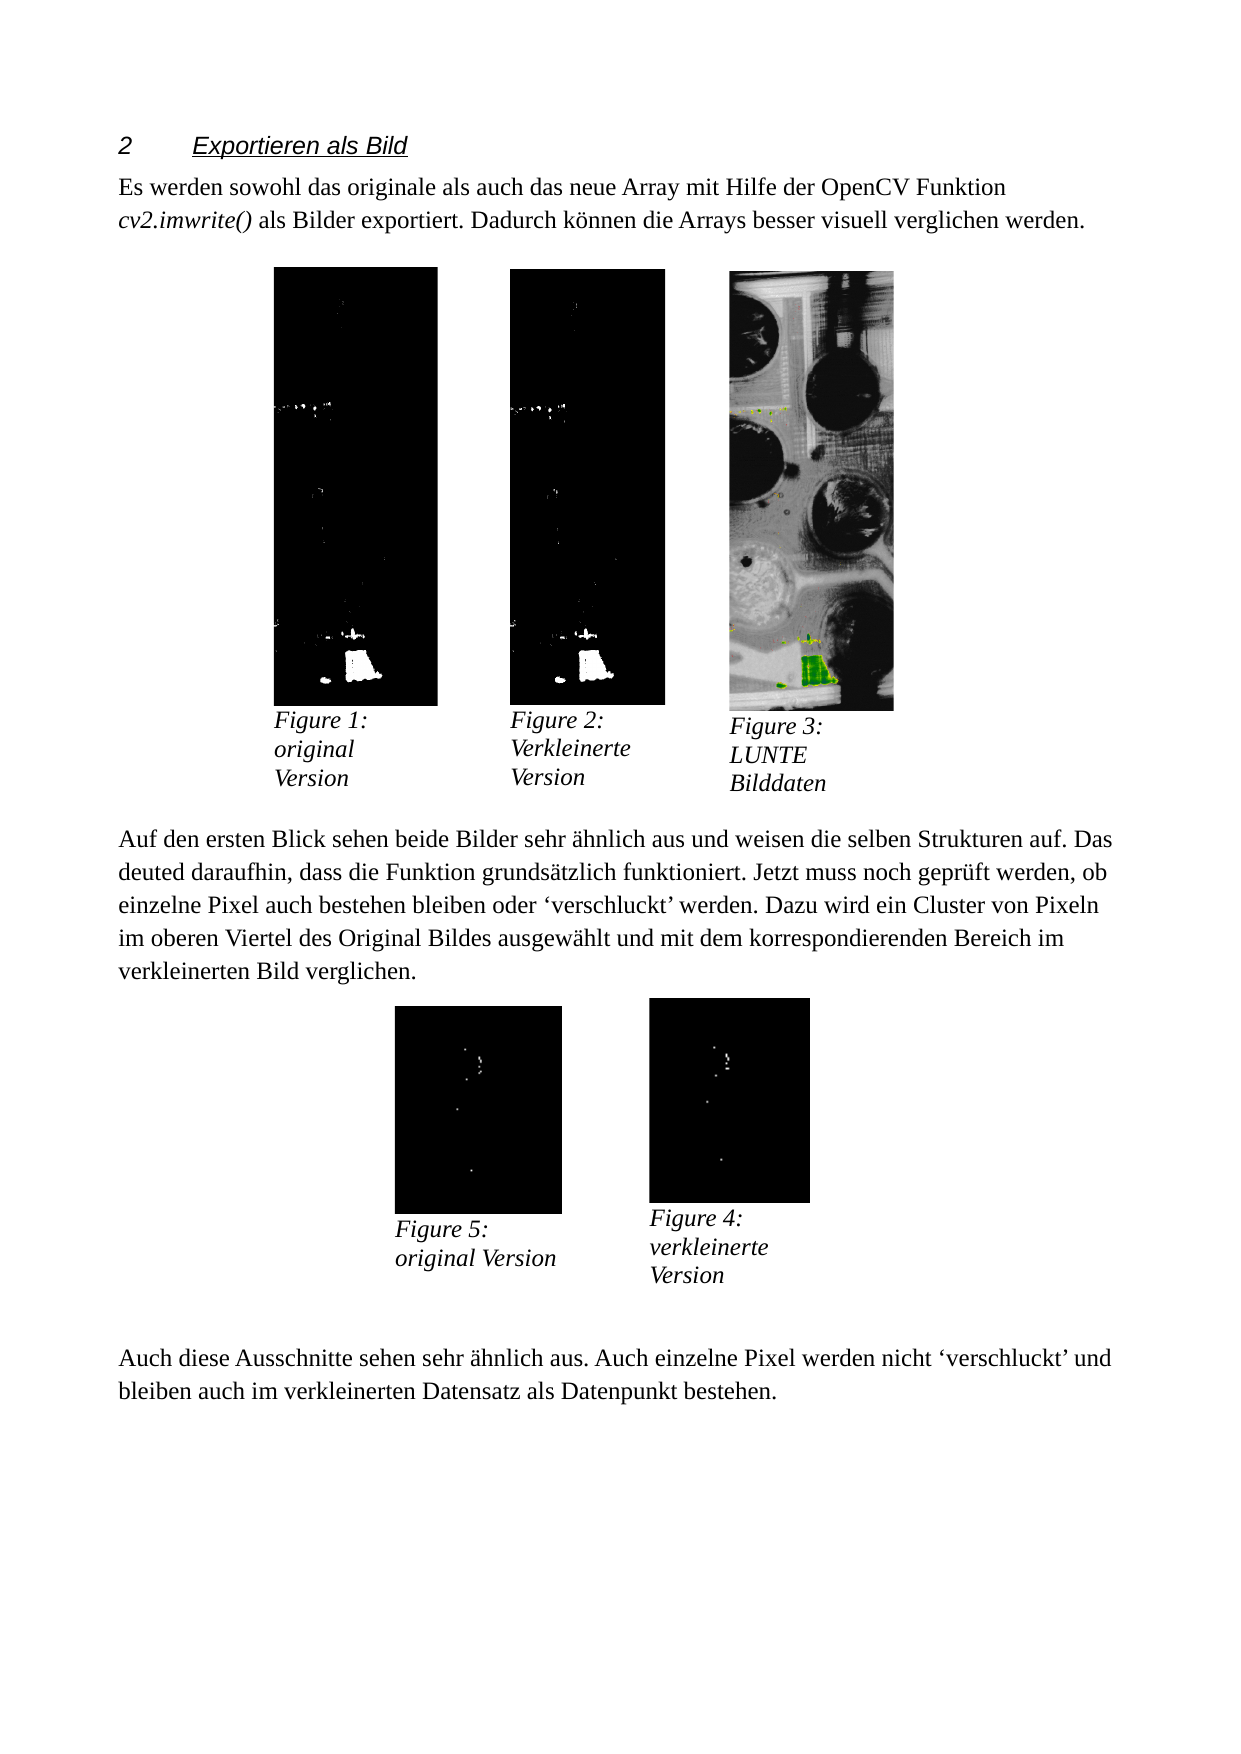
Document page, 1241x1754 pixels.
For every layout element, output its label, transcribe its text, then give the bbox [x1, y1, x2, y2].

text Figure 2: Verkleinerte Version [510, 705, 665, 791]
text Figure 5: original Version [395, 1214, 562, 1271]
picture [729, 271, 894, 711]
text Auch diese Ausschnitte sehen sehr ähnlich aus. Auch einzelne Pixel werden nicht ‘verschluckt’ und bleiben auch im verkleinerten Datensatz als Datenpunkt bestehen. [118, 1343, 1122, 1404]
picture [394, 1006, 562, 1214]
text Figure 1: original Version [274, 706, 438, 792]
text Figure 3: LUNTE Bilddaten [729, 711, 894, 797]
picture [273, 267, 438, 706]
subtitle Exportieren als Bild [118, 131, 1122, 159]
text Es werden sowohl das originale als auch das neue Array mit Hilfe der OpenCV Funktion cv2.imwrite() als Bilder exportiert. Dadurch können die Arrays besser visuell verglichen werden. [118, 172, 1122, 234]
text Auf den ersten Blick sehen beide Bilder sehr ähnlich aus und weisen die selben Strukturen auf. Das deuted daraufhin, dass die Funktion grundsätzlich funktioniert. Jetzt muss noch geprüft werden, ob einzelne Pixel auch bestehen bleiben oder ‘verschluckt’ werden. Dazu wird ein Cluster von Pixeln im oberen Viertel des Original Bildes ausgewählt und mit dem korrespondierenden Bereich im verkleinerten Bild verglichen. [118, 824, 1122, 984]
picture [510, 269, 666, 705]
picture [649, 998, 810, 1203]
text Figure 4: verkleinerte Version [649, 1203, 810, 1289]
